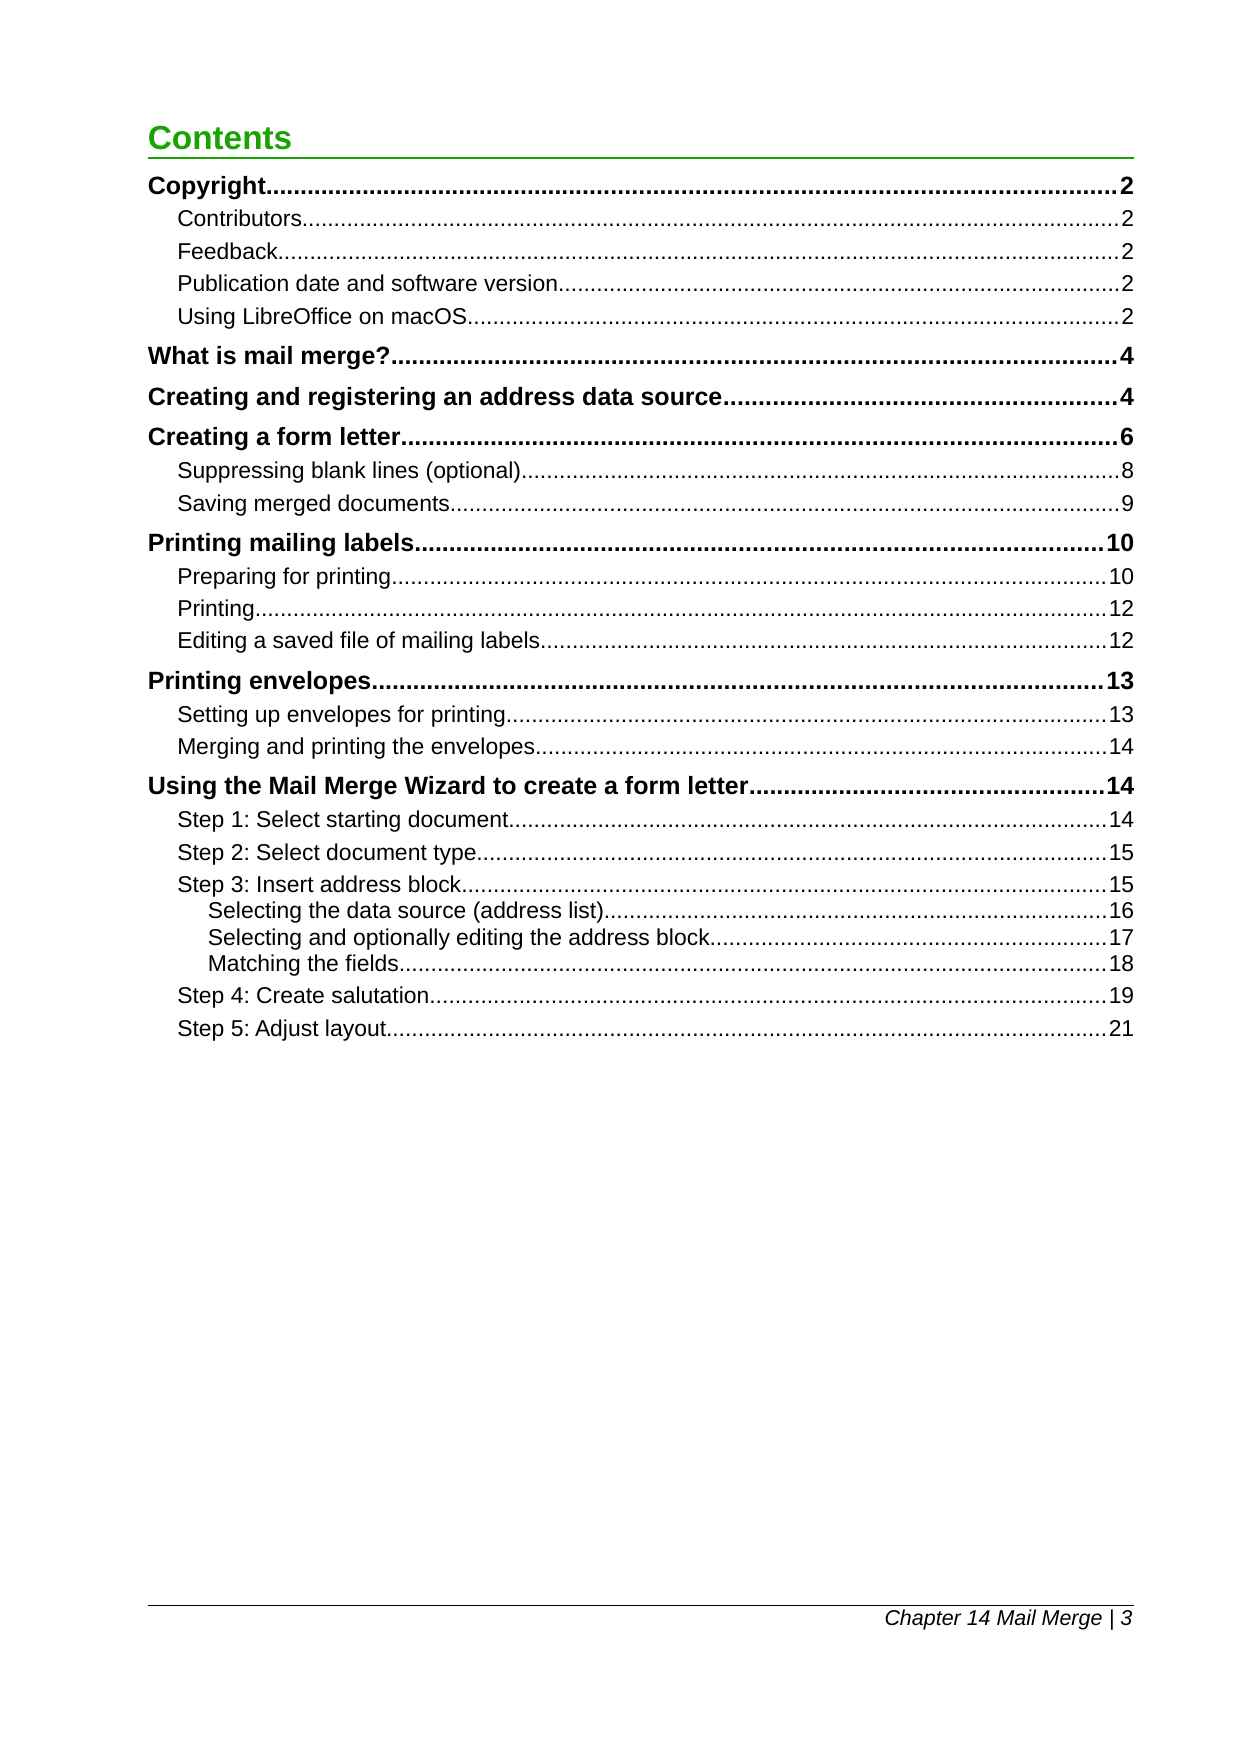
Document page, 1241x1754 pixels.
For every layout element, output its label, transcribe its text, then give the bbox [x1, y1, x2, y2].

text Printing mailing labels 10 [148, 528, 1134, 557]
text Suppressing blank lines (optional) 8 [177, 457, 1134, 483]
text Step 5: Adjust layout 21 [177, 1015, 1134, 1041]
text Using LibreOffice on macOS 2 [177, 303, 1134, 329]
text Preparing for printing 10 [177, 563, 1134, 589]
subtitle Contents [148, 118, 1134, 157]
text Using the Mail Merge Wizard to create a form letter 14 [148, 771, 1134, 800]
text Step 3: Insert address block 15 [177, 871, 1134, 897]
text Printing envelopes 13 [148, 666, 1134, 694]
text Merging and printing the envelopes 14 [177, 733, 1134, 759]
text Copyright 2 [148, 171, 1134, 199]
text Feedback 2 [177, 238, 1134, 264]
text Step 2: Select document type 15 [177, 838, 1134, 865]
text Step 4: Create salutation 19 [177, 982, 1134, 1009]
text Saving merged documents 9 [177, 489, 1134, 516]
text Matching the fields 18 [208, 950, 1134, 976]
text Step 1: Select starting document 14 [177, 806, 1134, 832]
text Creating a form letter 6 [148, 422, 1134, 451]
text Printing 12 [177, 595, 1134, 621]
text Setting up envelopes for printing 13 [177, 701, 1134, 727]
text Selecting and optionally editing the address block 17 [208, 924, 1134, 950]
text What is mail merge? 4 [148, 341, 1134, 370]
text Selecting the data source (address list) 16 [208, 897, 1134, 924]
text Creating and registering an address data source 4 [148, 382, 1134, 410]
text Editing a saved file of mailing labels 12 [177, 627, 1134, 654]
text Publication date and software version 2 [177, 270, 1134, 297]
text Contributors 2 [177, 205, 1134, 232]
